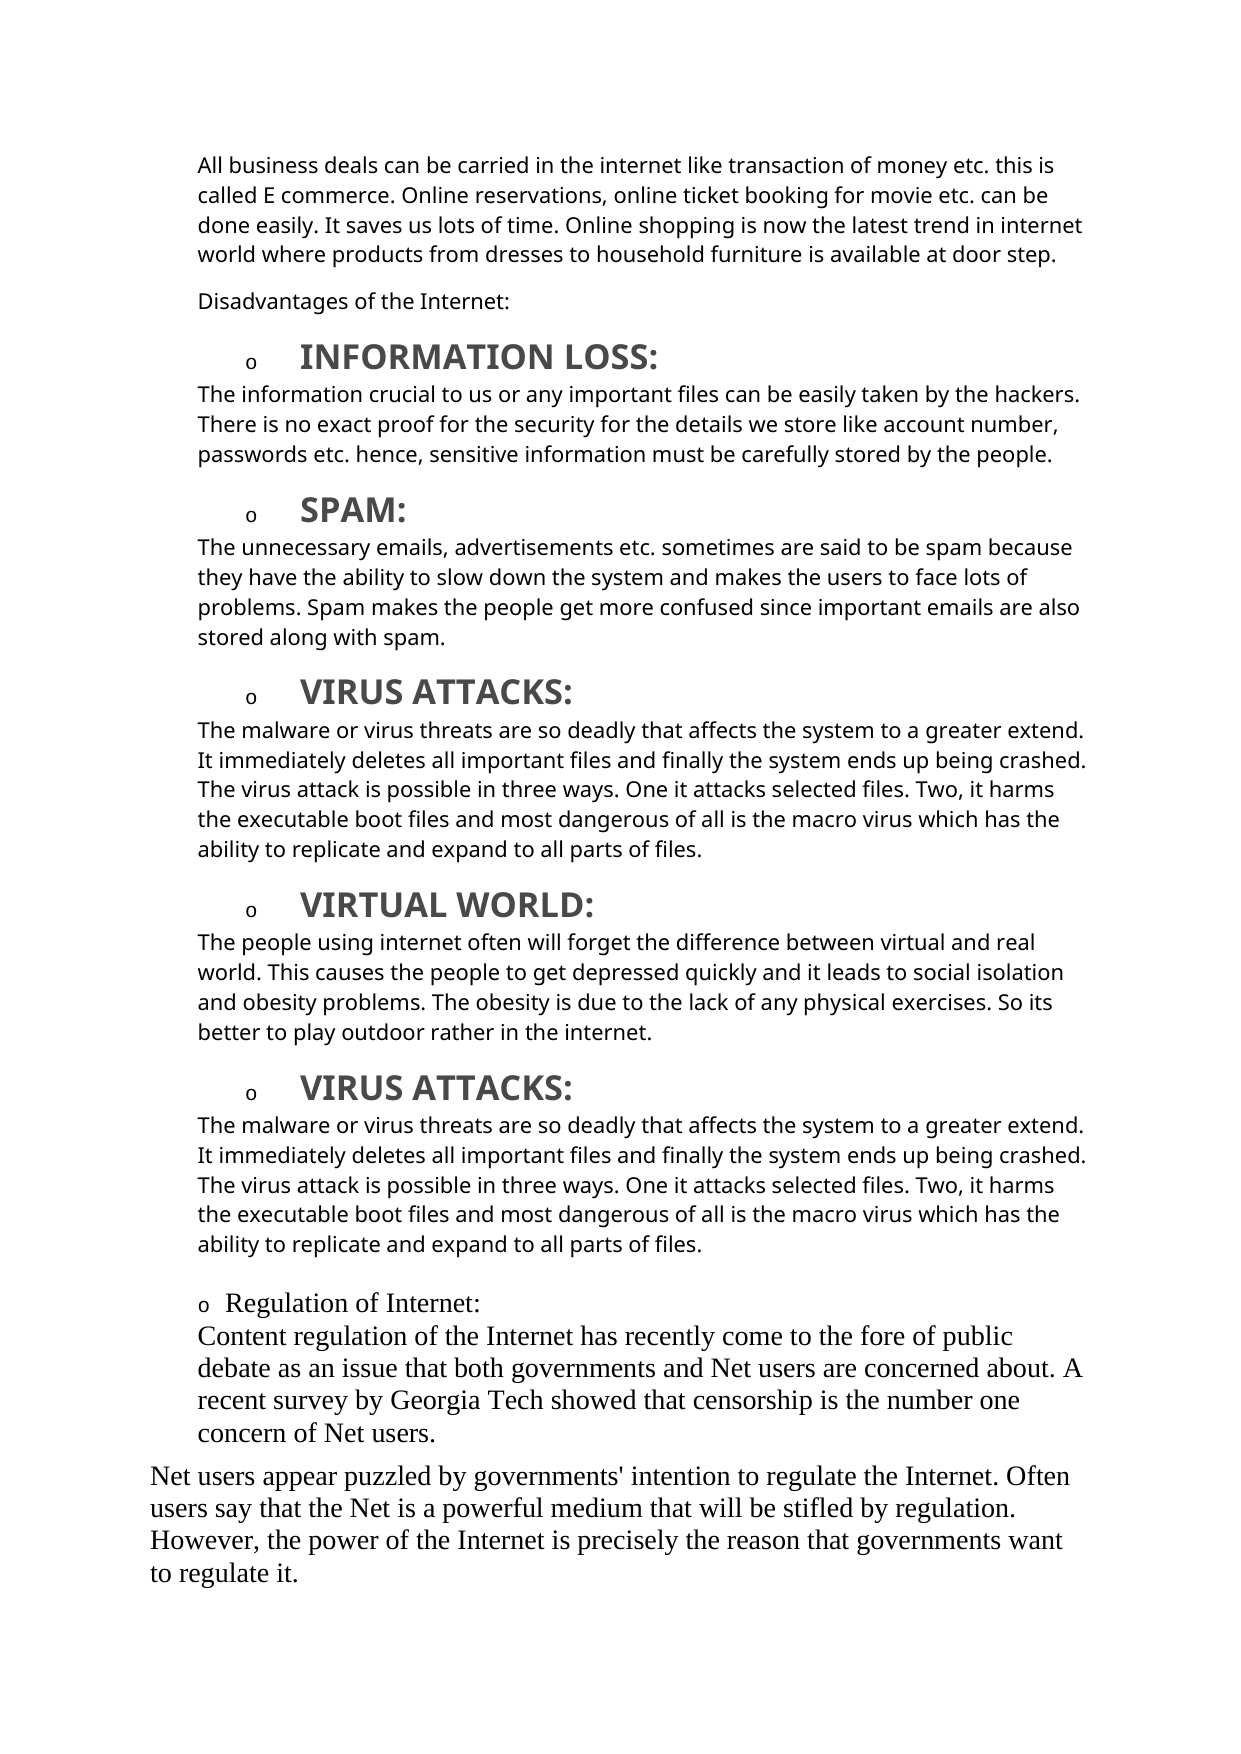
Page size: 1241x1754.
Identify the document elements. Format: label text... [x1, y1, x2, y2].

text The information crucial to us or any important files can be easily taken by the hackers. There is no exact proof for the security for the details we store like account number, passwords etc. hence, sensitive information must be carefully stored by the people. [197, 379, 1090, 468]
list VIRUS ATTACKS: [245, 668, 1090, 715]
list Regulation of Internet: Content regulation of the Internet has recently come to the fore of public debate as an issue that both governments and Net users are concerned about. A recent survey by Georgia Tech showed that censorship is the number one concern of Net users. [197, 1286, 1090, 1448]
list INFORMATION LOSS: [245, 332, 1090, 379]
text Net users appear puzzled by governments' intention to regulate the Internet. Often users say that the Net is a powerful medium that will be stifled by regulation. However, the power of the Internet is precisely the reason that governments want to regulate it. [150, 1459, 1090, 1588]
list SPAM: [245, 485, 1090, 532]
text The malware or virus threats are so deadly that affects the system to a greater extend. It immediately deletes all important files and finally the system ends up being crashed. The virus attack is possible in three ways. One it attacks selected files. Two, it harms the executable boot files and most dangerous of all is the macro virus which has the ability to replicate and expand to all parts of files. [197, 715, 1090, 864]
text The people using internet often will forget the difference between virtual and real world. This causes the people to get depressed quickly and it leads to social isolation and obesity problems. The obesity is due to the lack of any physical exercises. So its better to play outdoor rather in the internet. [197, 927, 1090, 1046]
text The unnecessary emails, advertisements etc. sometimes are said to be spam because they have the ability to slow down the system and makes the users to face lots of problems. Spam makes the people get more confused since important emails are also stored along with spam. [197, 532, 1090, 651]
text All business deals can be carried in the internet like transaction of money etc. this is called E commerce. Online reservations, online ticket booking for movie etc. can be done easily. It saves us lots of time. Online shopping is now the latest trend in internet world where products from dresses to household furniture is available at door step. [197, 150, 1090, 269]
text The malware or virus threats are so deadly that affects the system to a greater extend. It immediately deletes all important files and finally the system ends up being crashed. The virus attack is possible in three ways. One it attacks selected files. Two, it harms the executable boot files and most dangerous of all is the macro virus which has the ability to replicate and expand to all parts of files. [197, 1110, 1090, 1259]
list VIRTUAL WORLD: [245, 880, 1090, 927]
text Disadvantages of the Internet: [197, 286, 1090, 316]
list VIRUS ATTACKS: [245, 1063, 1090, 1110]
